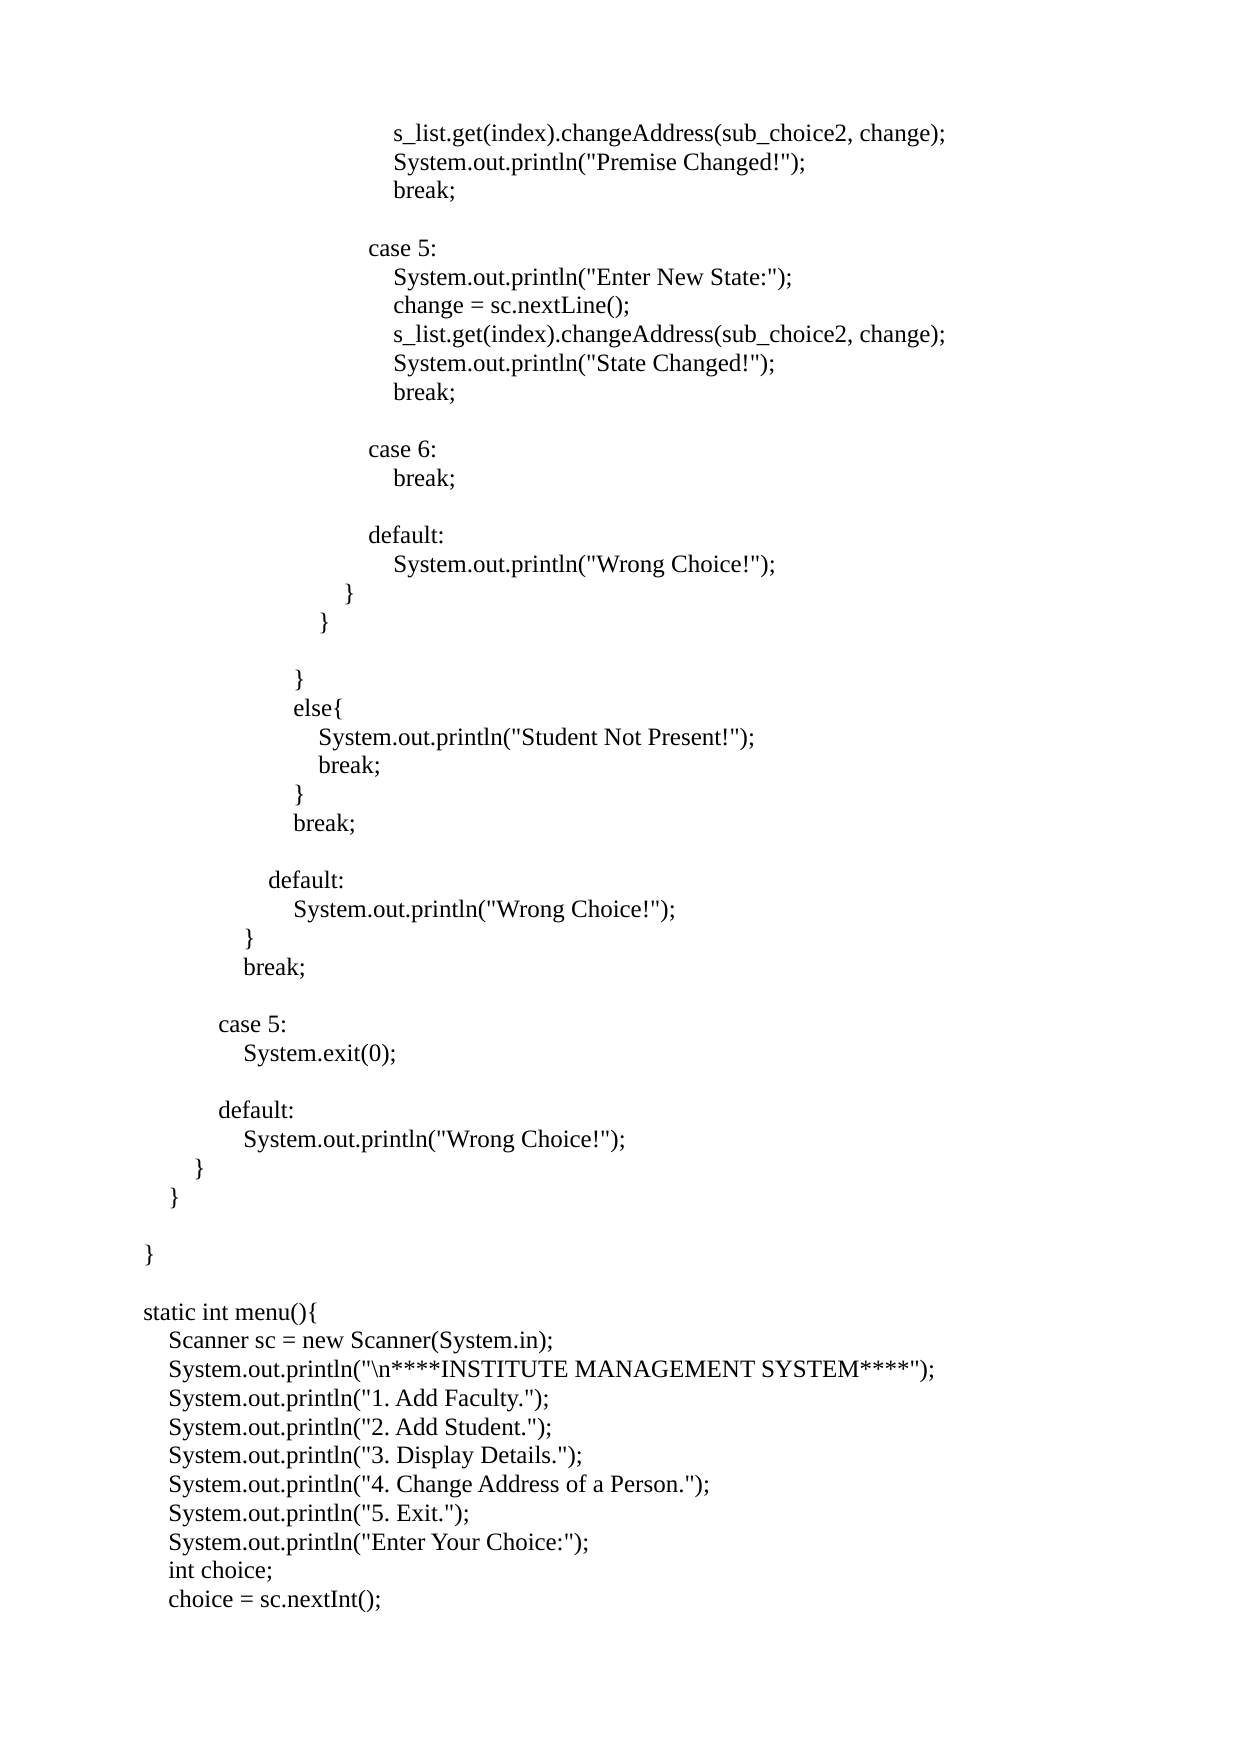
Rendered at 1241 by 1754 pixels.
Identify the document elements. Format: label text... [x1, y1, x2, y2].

text case 6: [118, 434, 1122, 463]
text else{ [118, 693, 1122, 722]
text System.out.println("Enter Your Choice:"); [118, 1527, 1122, 1556]
text case 5: [118, 233, 1122, 262]
text default: [118, 521, 1122, 549]
text System.out.println("Wrong Choice!"); [118, 1124, 1122, 1153]
text } [118, 1182, 1122, 1211]
text default: [118, 866, 1122, 894]
text change = sc.nextLine(); [118, 291, 1122, 319]
text } [118, 607, 1122, 636]
text System.exit(0); [118, 1038, 1122, 1067]
text System.out.println("5. Exit."); [118, 1498, 1122, 1527]
text System.out.println("1. Add Faculty."); [118, 1383, 1122, 1412]
text } [118, 578, 1122, 607]
text } [118, 1153, 1122, 1182]
text System.out.println("State Changed!"); [118, 348, 1122, 377]
text System.out.println("3. Display Details."); [118, 1441, 1122, 1469]
text break; [118, 176, 1122, 204]
text s_list.get(index).changeAddress(sub_choice2, change); [118, 118, 1122, 147]
text } [118, 1239, 1122, 1268]
text break; [118, 377, 1122, 406]
text System.out.println("Wrong Choice!"); [118, 549, 1122, 578]
text break; [118, 751, 1122, 779]
text System.out.println("Premise Changed!"); [118, 147, 1122, 176]
text static int menu(){ [118, 1297, 1122, 1326]
text System.out.println("2. Add Student."); [118, 1412, 1122, 1441]
text break; [118, 952, 1122, 981]
text System.out.println("Enter New State:"); [118, 262, 1122, 291]
text System.out.println("Student Not Present!"); [118, 722, 1122, 751]
text break; [118, 463, 1122, 492]
text case 5: [118, 1009, 1122, 1038]
text int choice; [118, 1556, 1122, 1584]
text s_list.get(index).changeAddress(sub_choice2, change); [118, 319, 1122, 348]
text } [118, 923, 1122, 952]
text Scanner sc = new Scanner(System.in); [118, 1326, 1122, 1354]
text System.out.println("\n****INSTITUTE MANAGEMENT SYSTEM****"); [118, 1354, 1122, 1383]
text System.out.println("4. Change Address of a Person."); [118, 1469, 1122, 1498]
text choice = sc.nextInt(); [118, 1584, 1122, 1613]
text break; [118, 808, 1122, 837]
text } [118, 664, 1122, 693]
text } [118, 779, 1122, 808]
text default: [118, 1096, 1122, 1124]
text System.out.println("Wrong Choice!"); [118, 894, 1122, 923]
